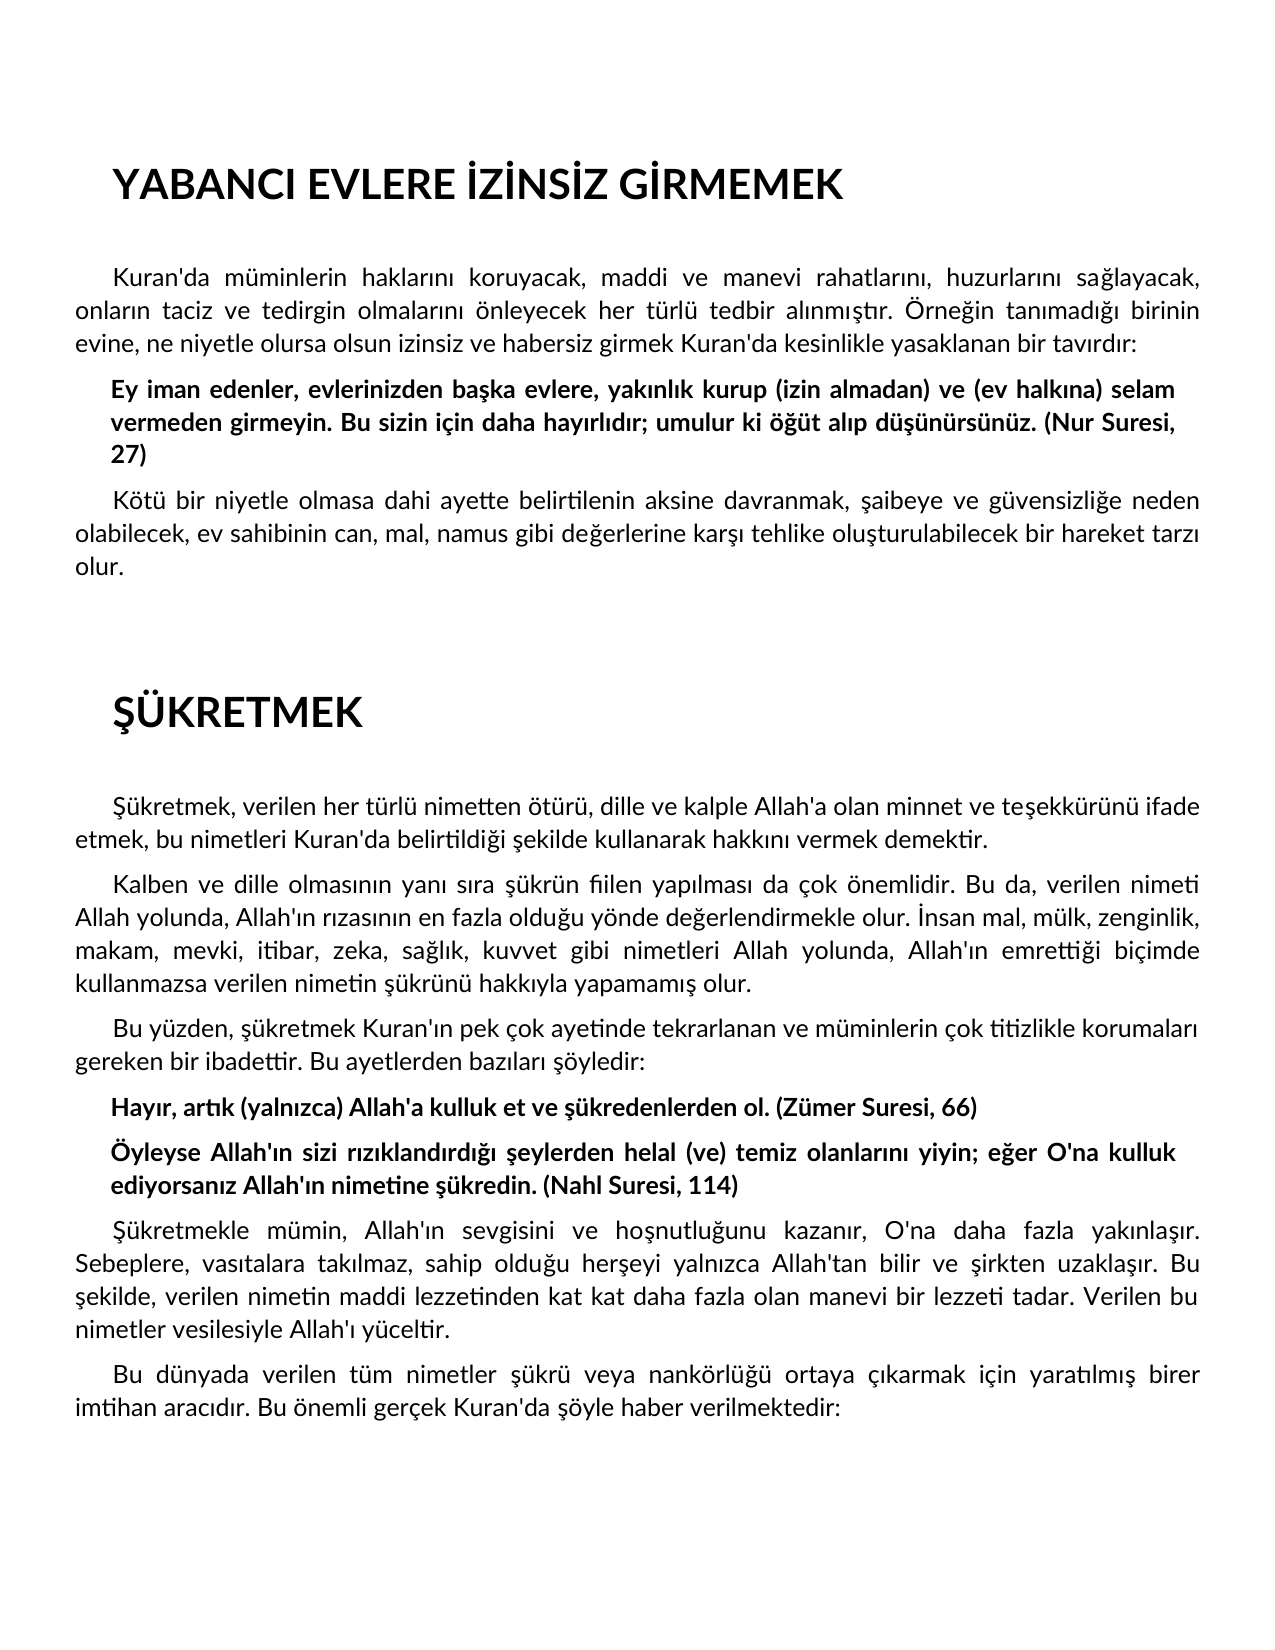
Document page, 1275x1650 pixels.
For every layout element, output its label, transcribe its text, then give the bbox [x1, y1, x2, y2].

text Kuran'da müminlerin haklarını koruyacak, maddi ve manevi rahatlarını, huzurlarını sağlayacak, onların taciz ve tedirgin olmalarını önleyecek her türlü tedbir alınmıştır. Örneğin tanımadığı birinin evine, ne niyetle olursa olsun izinsiz ve habersiz girmek Kuran'da kesinlikle yasaklanan bir tavırdır: [75, 262, 1200, 358]
text Ey iman edenler, evlerinizden başka evlere, yakınlık kurup (izin almadan) ve (ev halkına) selam vermeden girmeyin. Bu sizin için daha hayırlıdır; umulur ki öğüt alıp düşünürsünüz. (Nur Suresi, 27) [110, 373, 1178, 469]
text Bu dünyada verilen tüm nimetler şükrü veya nankörlüğü ortaya çıkarmak için yaratılmış birer imtihan aracıdır. Bu önemli gerçek Kuran'da şöyle haber verilmektedir: [75, 1359, 1200, 1422]
subtitle YABANCI EVLERE İZİNSİZ GİRMEMEK [112, 158, 1200, 208]
text Bu yüzden, şükretmek Kuran'ın pek çok ayetinde tekrarlanan ve müminlerin çok titizlikle korumaları gereken bir ibadettir. Bu ayetlerden bazıları şöyledir: [75, 1013, 1200, 1076]
subtitle ŞÜKRETMEK [112, 687, 1200, 737]
text Şükretmek, verilen her türlü nimetten ötürü, dille ve kalple Allah'a olan minnet ve teşekkürünü ifade etmek, bu nimetleri Kuran'da belirtildiği şekilde kullanarak hakkını vermek demektir. [75, 790, 1200, 853]
text Şükretmekle mümin, Allah'ın sevgisini ve hoşnutluğunu kazanır, O'na daha fazla yakınlaşır. Sebeplere, vasıtalara takılmaz, sahip olduğu herşeyi yalnızca Allah'tan bilir ve şirkten uzaklaşır. Bu şekilde, verilen nimetin maddi lezzetinden kat kat daha fazla olan manevi bir lezzeti tadar. Verilen bu nimetler vesilesiyle Allah'ı yüceltir. [75, 1215, 1200, 1344]
text Kötü bir niyetle olmasa dahi ayette belirtilenin aksine davranmak, şaibeye ve güvensizliğe neden olabilecek, ev sahibinin can, mal, namus gibi değerlerine karşı tehlike oluşturulabilecek bir hareket tarzı olur. [75, 484, 1200, 580]
text Kalben ve dille olmasının yanı sıra şükrün fiilen yapılması da çok önemlidir. Bu da, verilen nimeti Allah yolunda, Allah'ın rızasının en fazla olduğu yönde değerlendirmekle olur. İnsan mal, mülk, zenginlik, makam, mevki, itibar, zeka, sağlık, kuvvet gibi nimetleri Allah yolunda, Allah'ın emrettiği biçimde kullanmazsa verilen nimetin şükrünü hakkıyla yapamamış olur. [75, 869, 1200, 997]
text Hayır, artık (yalnızca) Allah'a kulluk et ve şükredenlerden ol. (Zümer Suresi, 66) [110, 1091, 1178, 1121]
text Öyleyse Allah'ın sizi rızıklandırdığı şeylerden helal (ve) temiz olanlarını yiyin; eğer O'na kulluk ediyorsanız Allah'ın nimetine şükredin. (Nahl Suresi, 114) [110, 1137, 1178, 1199]
